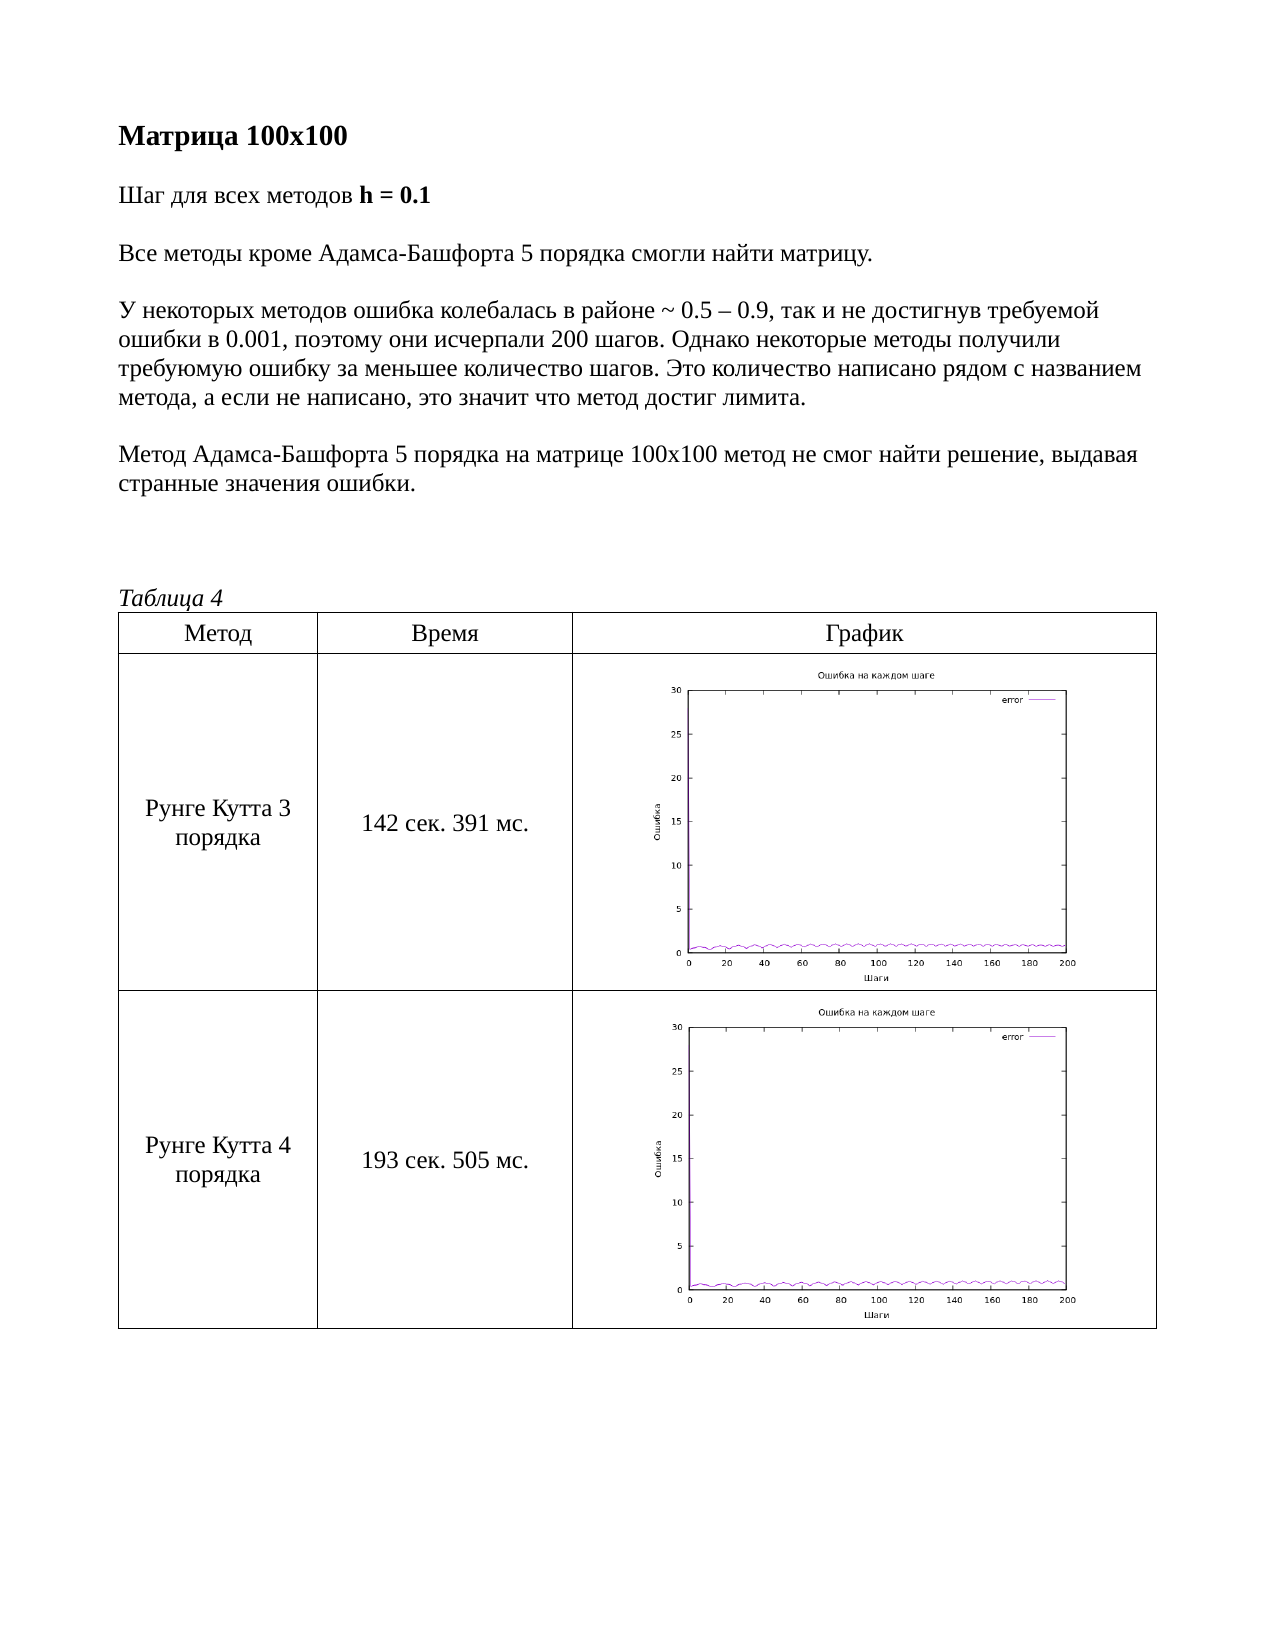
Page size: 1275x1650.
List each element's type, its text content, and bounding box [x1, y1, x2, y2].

picture [648, 997, 1082, 1322]
table_cell 193 сек. 505 мс. [318, 991, 572, 1327]
text Матрица 100x100 [118, 118, 1157, 152]
picture [647, 659, 1082, 985]
table_cell [573, 991, 1156, 1327]
table_cell Рунге Кутта 4 порядка [119, 991, 317, 1327]
table_header График [573, 613, 1156, 653]
text Таблица 4 [118, 583, 1157, 612]
table_header Метод [119, 613, 317, 653]
table_cell [573, 654, 1156, 990]
text Шаг для всех методов h = 0.1 [118, 180, 1157, 209]
table_cell 142 сек. 391 мс. [318, 654, 572, 990]
text Все методы кроме Адамса-Башфорта 5 порядка смогли найти матрицу. [118, 238, 1157, 267]
text Метод Адамса-Башфорта 5 порядка на матрице 100х100 метод не смог найти решение, выдавая странные значения ошибки. [118, 439, 1157, 497]
table_cell Рунге Кутта 3 порядка [119, 654, 317, 990]
text У некоторых методов ошибка колебалась в районе ~ 0.5 – 0.9, так и не достигнув требуемой ошибки в 0.001, поэтому они исчерпали 200 шагов. Однако некоторые методы получили требуюмую ошибку за меньшее количество шагов. Это количество написано рядом с названием метода, а если не написано, это значит что метод достиг лимита. [118, 295, 1157, 410]
table_header Время [318, 613, 572, 653]
